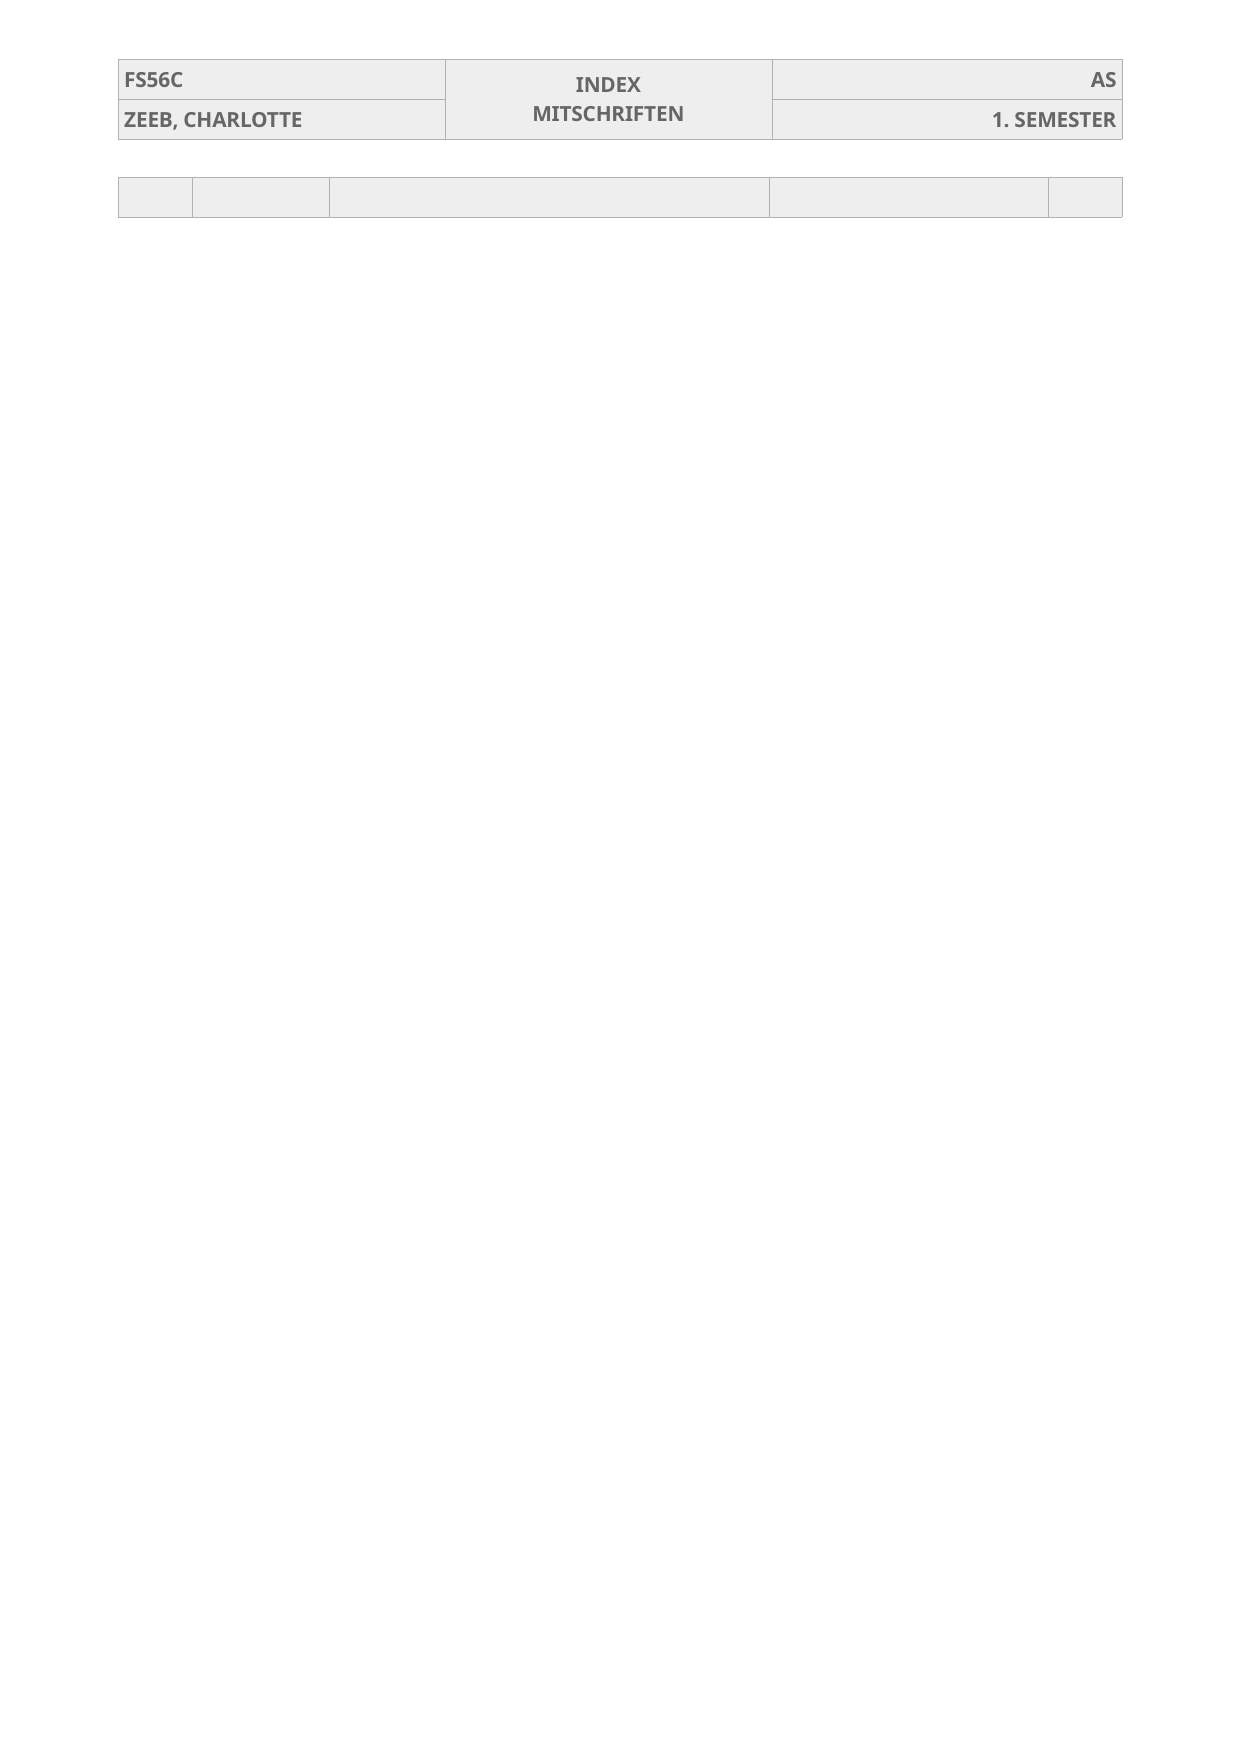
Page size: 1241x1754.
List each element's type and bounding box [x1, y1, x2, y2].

table_cell [330, 178, 769, 217]
table_cell [193, 178, 329, 217]
table_cell [1049, 178, 1122, 217]
table_cell [119, 178, 192, 217]
table_cell [770, 178, 1048, 217]
